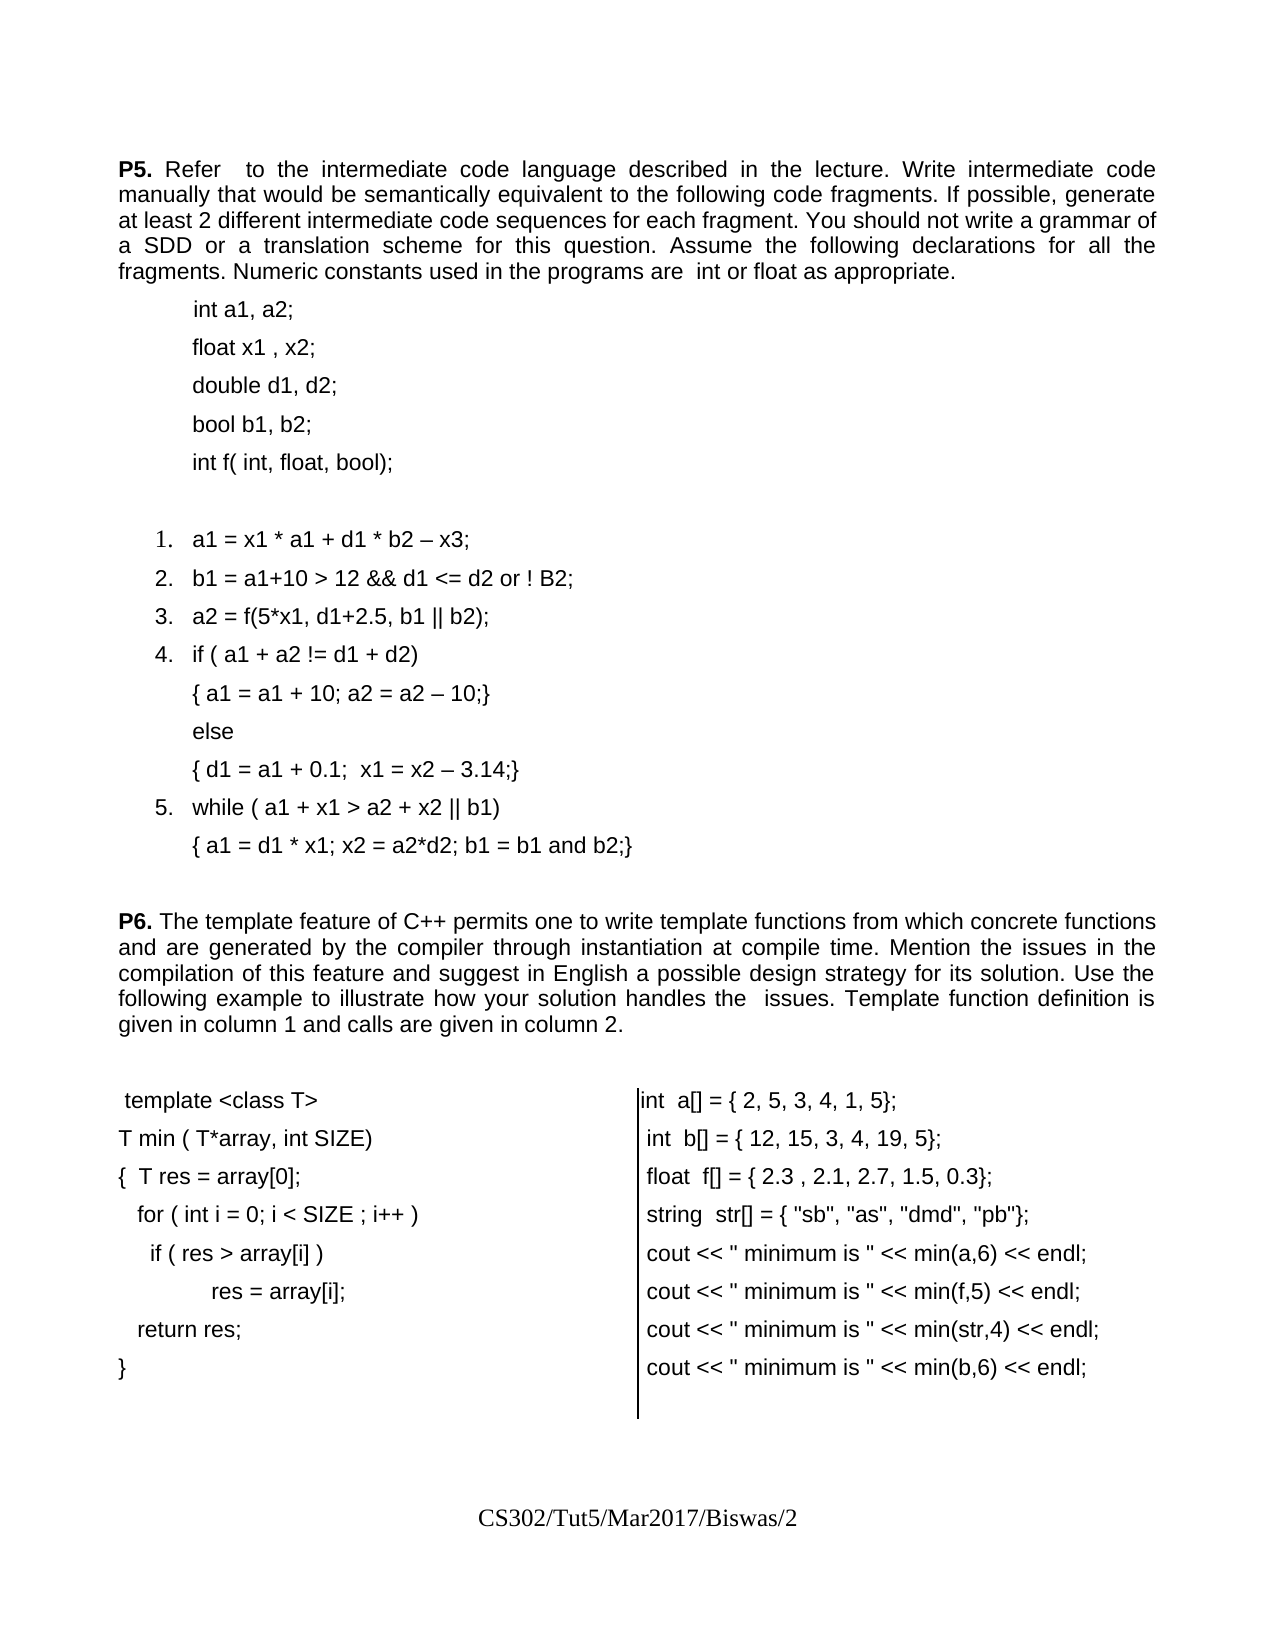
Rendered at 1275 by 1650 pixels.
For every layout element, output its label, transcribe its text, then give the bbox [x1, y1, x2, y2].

text cout << " minimum is " << min(a,6) << endl; [640, 1240, 1157, 1266]
list a1 = x1 * a1 + d1 * b2 – x3; [154, 526, 1157, 553]
text } [118, 1354, 635, 1380]
text cout << " minimum is " << min(b,6) << endl; [640, 1354, 1157, 1380]
text string str[] = { "sb", "as", "dmd", "pb"}; [640, 1202, 1157, 1228]
text bool b1, b2; [118, 411, 1157, 437]
text int f( int, float, bool); [118, 449, 1157, 475]
text int a[] = { 2, 5, 3, 4, 1, 5}; [640, 1088, 1157, 1113]
list else [154, 718, 1157, 744]
list if ( a1 + a2 != d1 + d2) [154, 642, 1157, 668]
text cout << " minimum is " << min(f,5) << endl; [640, 1278, 1157, 1304]
list while ( a1 + x1 > a2 + x2 || b1) [154, 794, 1157, 820]
text P5. Refer to the intermediate code language described in the lecture. Write intermediate code manually that would be semantically equivalent to the following code fragments. If possible, generate at least 2 different intermediate code sequences for each fragment. You should not write a grammar of a SDD or a translation scheme for this question. Assume the following declarations for all the fragments. Numeric constants used in the programs are int or float as appropriate. [118, 156, 1157, 284]
text template <class T> [118, 1088, 635, 1113]
text cout << " minimum is " << min(str,4) << endl; [640, 1316, 1157, 1342]
text for ( int i = 0; i < SIZE ; i++ ) [118, 1202, 635, 1228]
text T min ( T*array, int SIZE) [118, 1126, 635, 1151]
list a2 = f(5*x1, d1+2.5, b1 || b2); [154, 604, 1157, 629]
text int b[] = { 12, 15, 3, 4, 19, 5}; [640, 1126, 1157, 1151]
list int a1, a2; [156, 297, 1157, 322]
list { a1 = d1 * x1; x2 = a2*d2; b1 = b1 and b2;} [154, 833, 1157, 858]
list { a1 = a1 + 10; a2 = a2 – 10;} [154, 680, 1157, 706]
text if ( res > array[i] ) [118, 1240, 635, 1266]
text { T res = array[0]; [118, 1164, 635, 1189]
list { d1 = a1 + 0.1; x1 = x2 – 3.14;} [154, 756, 1157, 782]
text float f[] = { 2.3 , 2.1, 2.7, 1.5, 0.3}; [640, 1164, 1157, 1189]
text double d1, d2; [118, 373, 1157, 399]
text float x1 , x2; [118, 335, 1157, 361]
list b1 = a1+10 > 12 && d1 <= d2 or ! B2; [154, 566, 1157, 591]
text res = array[i]; [118, 1278, 635, 1304]
text return res; [118, 1316, 635, 1342]
text P6. The template feature of C++ permits one to write template functions from which concrete functions and are generated by the compiler through instantiation at compile time. Mention the issues in the compilation of this feature and suggest in English a possible design strategy for its solution. Use the following example to illustrate how your solution handles the issues. Template function definition is given in column 1 and calls are given in column 2. [118, 909, 1157, 1037]
